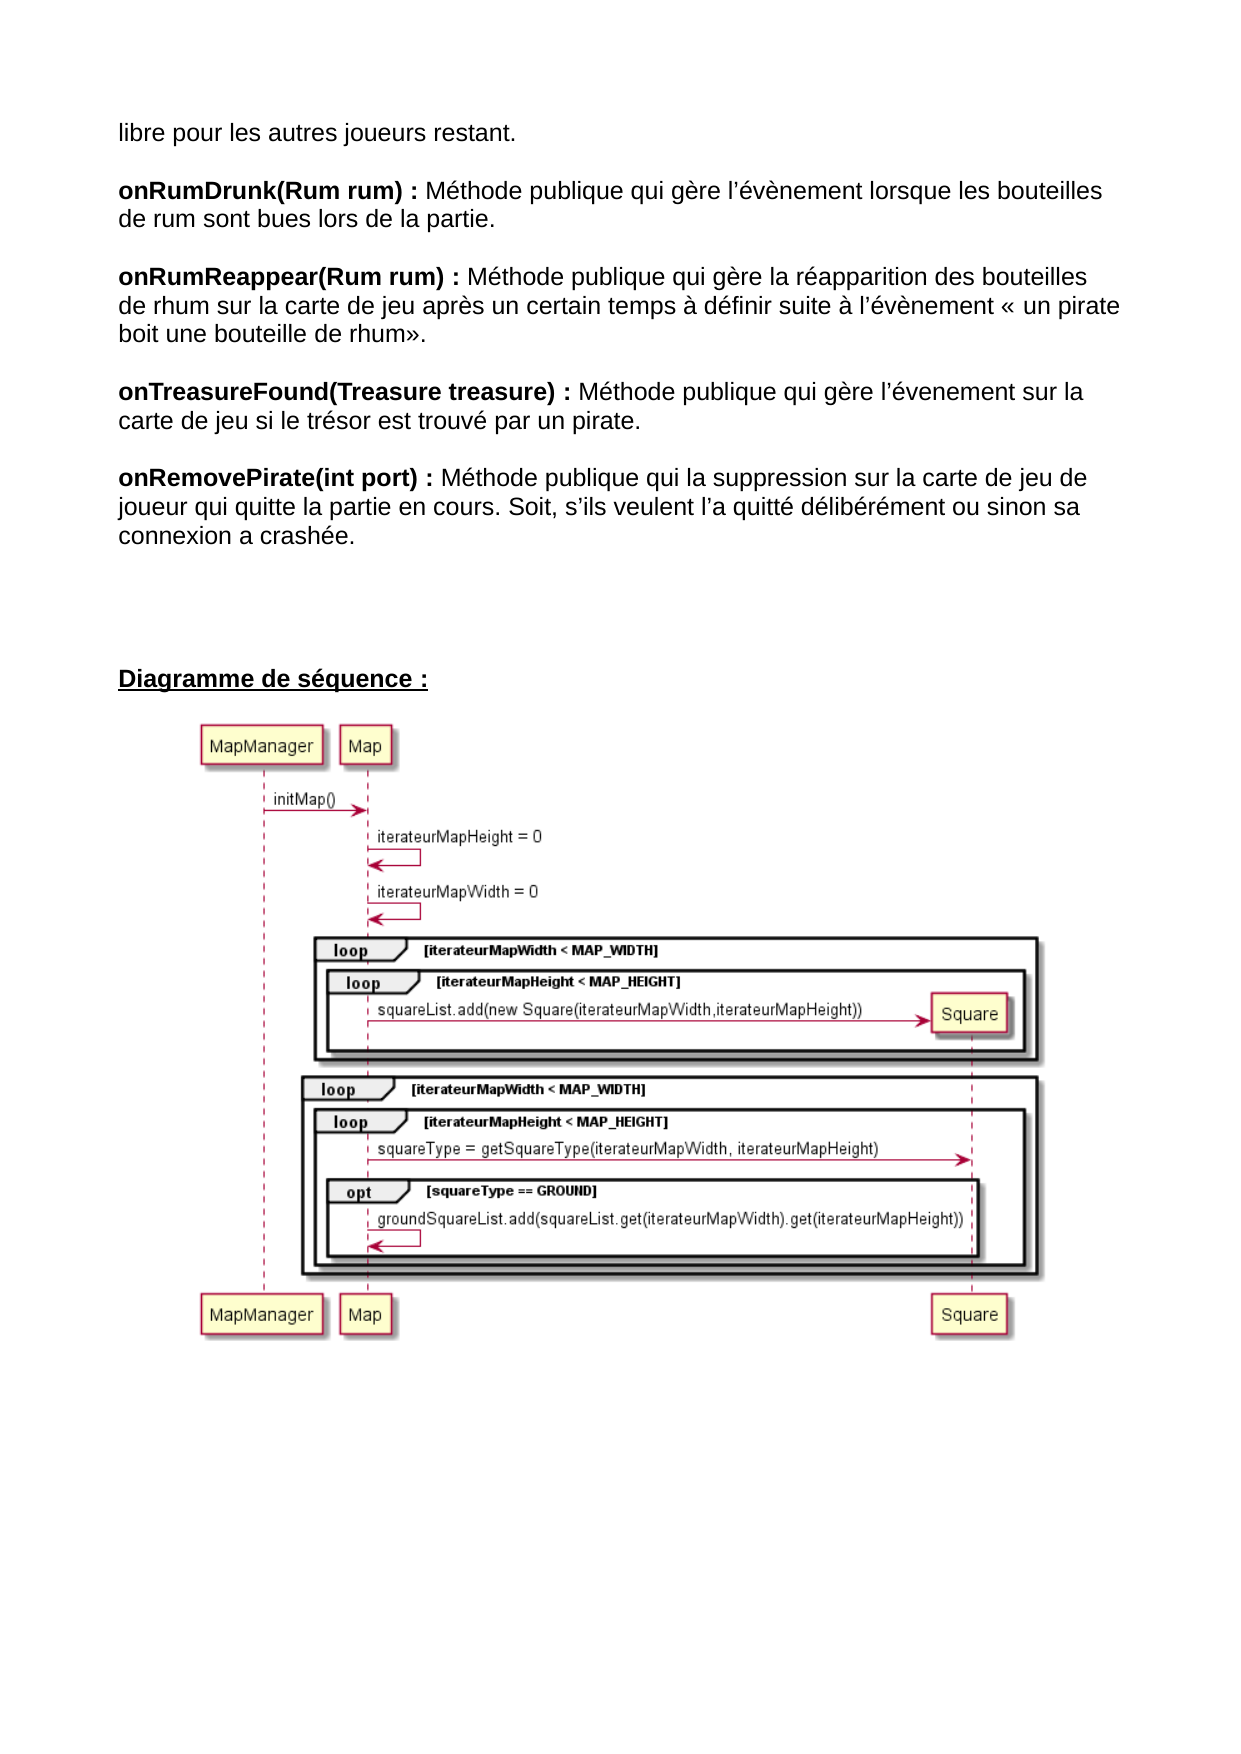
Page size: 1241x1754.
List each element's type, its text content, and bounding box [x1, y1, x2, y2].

text onRumDrunk(Rum rum) : Méthode publique qui gère l’évènement lorsque les bouteilles de rum sont bues lors de la partie. [118, 176, 1122, 233]
text onRumReappear(Rum rum) : Méthode publique qui gère la réapparition des bouteilles de rhum sur la carte de jeu après un certain temps à définir suite à l’évènement « un pirate boit une bouteille de rhum». [118, 262, 1122, 348]
text onRemovePirate(int port) : Méthode publique qui la suppression sur la carte de jeu de joueur qui quitte la partie en cours. Soit, s’ils veulent l’a quitté délibérément ou sinon sa connexion a crashée. [118, 463, 1122, 549]
text Diagramme de séquence : [118, 664, 1122, 693]
text libre pour les autres joueurs restant. [118, 118, 1122, 147]
picture [191, 721, 1049, 1346]
text onTreasureFound(Treasure treasure) : Méthode publique qui gère l’évenement sur la carte de jeu si le trésor est trouvé par un pirate. [118, 377, 1122, 434]
